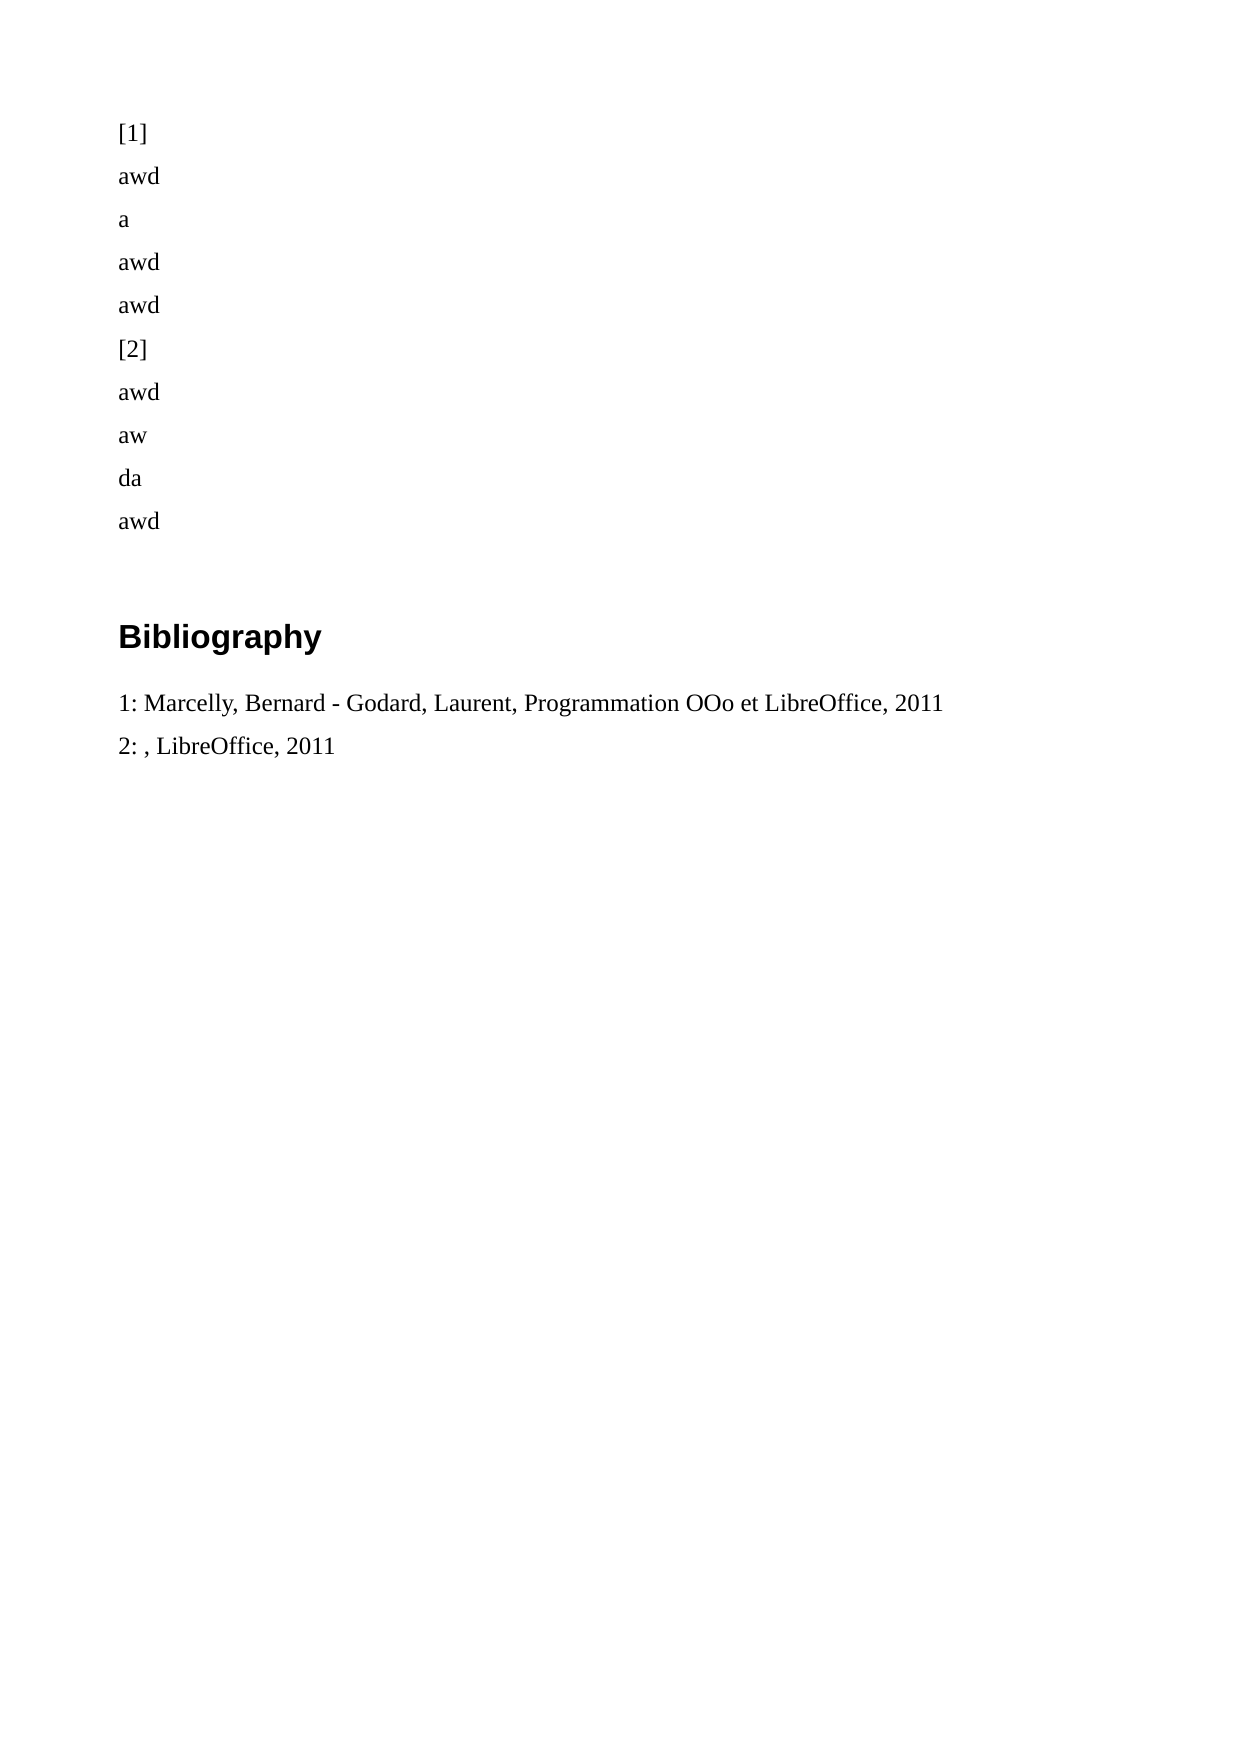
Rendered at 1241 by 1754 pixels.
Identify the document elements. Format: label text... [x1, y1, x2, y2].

text 1: Marcelly, Bernard - Godard, Laurent, Programmation OOo et LibreOffice, 2011 [118, 688, 1122, 716]
text 2: , LibreOffice, 2011 [118, 731, 1122, 759]
text da [118, 463, 1122, 492]
text awd [118, 161, 1122, 190]
text awd [118, 291, 1122, 319]
text [2] [118, 334, 1122, 362]
subtitle Bibliography [118, 617, 1122, 656]
text aw [118, 420, 1122, 449]
text [1] [118, 118, 1122, 147]
text a [118, 204, 1122, 233]
text awd [118, 247, 1122, 276]
text awd [118, 506, 1122, 535]
text awd [118, 377, 1122, 406]
